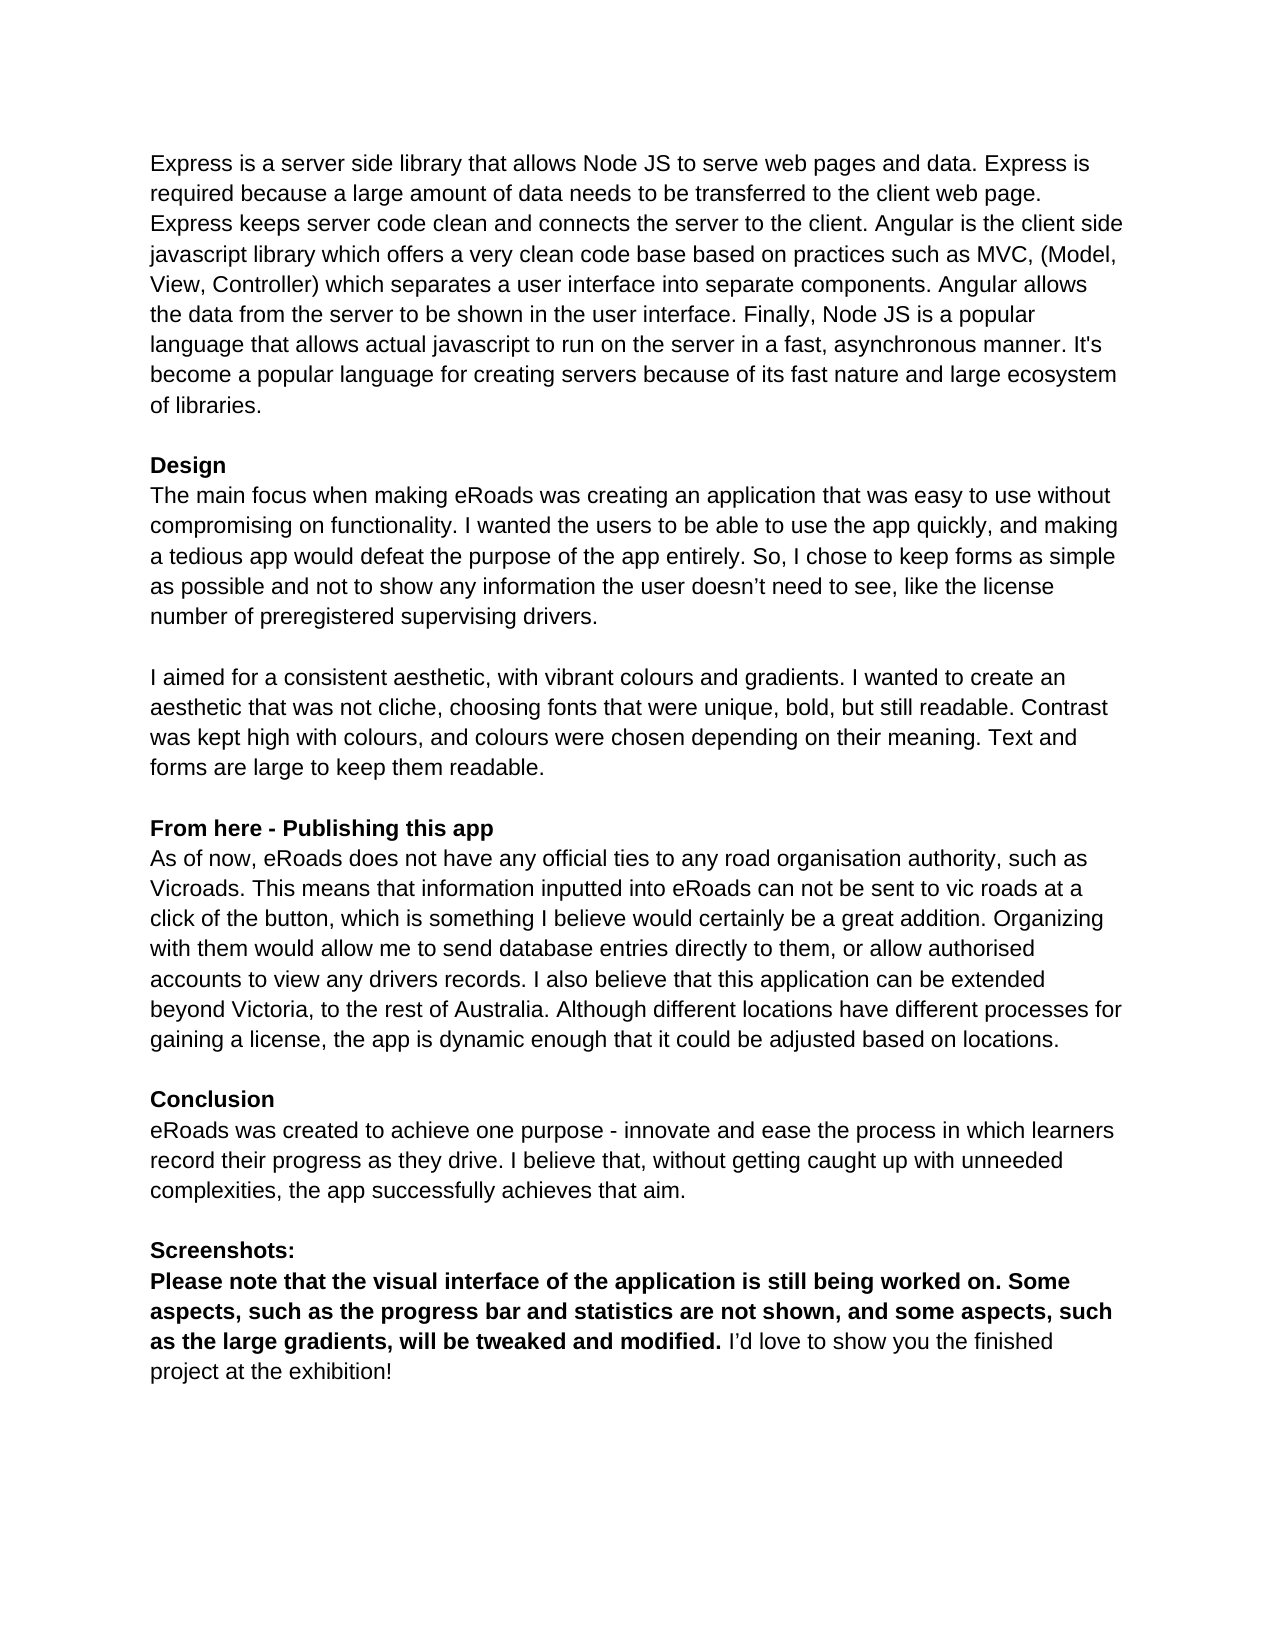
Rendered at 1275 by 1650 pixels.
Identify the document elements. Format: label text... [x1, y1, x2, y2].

text Conclusion [150, 1086, 1125, 1113]
text Design [150, 452, 1125, 478]
text From here - Publishing this app [150, 814, 1125, 841]
text I aimed for a consistent aesthetic, with vibrant colours and gradients. I wanted to create an aesthetic that was not cliche, choosing fonts that were unique, bold, but still readable. Contrast was kept high with colours, and colours were chosen depending on their meaning. Text and forms are large to keep them readable. [150, 663, 1125, 781]
text The main focus when making eRoads was creating an application that was easy to use without compromising on functionality. I wanted the users to be able to use the app quickly, and making a tedious app would defeat the purpose of the app entirely. So, I chose to keep forms as simple as possible and not to show any information the user doesn’t need to see, like the license number of preregistered supervising drivers. [150, 482, 1125, 629]
text As of now, eRoads does not have any official ties to any road organisation authority, such as Vicroads. This means that information inputted into eRoads can not be sent to vic roads at a click of the button, which is something I believe would certainly be a great addition. Organizing with them would allow me to send database entries directly to them, or allow authorised accounts to view any drivers records. I also believe that this application can be extended beyond Victoria, to the rest of Australia. Although different locations have different processes for gaining a license, the app is dynamic enough that it could be adjusted based on locations. [150, 845, 1125, 1052]
text Please note that the visual interface of the application is still being worked on. Some aspects, such as the progress bar and statistics are not shown, and some aspects, such as the large gradients, will be tweaked and modified. I’d love to show you the finished project at the exhibition! [150, 1268, 1125, 1385]
text Screenshots: [150, 1237, 1125, 1264]
text Express is a server side library that allows Node JS to serve web pages and data. Express is required because a large amount of data needs to be transferred to the client web page. Express keeps server code clean and connects the server to the client. Angular is the client side javascript library which offers a very clean code base based on practices such as MVC, (Model, View, Controller) which separates a user interface into separate components. Angular allows the data from the server to be shown in the user interface. Finally, Node JS is a popular language that allows actual javascript to run on the server in a fast, asynchronous manner. It's become a popular language for creating servers because of its fast nature and large ecosystem of libraries. [150, 150, 1125, 418]
text eRoads was created to achieve one purpose - innovate and ease the process in which learners record their progress as they drive. I believe that, without getting caught up with unneeded complexities, the app successfully achieves that aim. [150, 1117, 1125, 1203]
